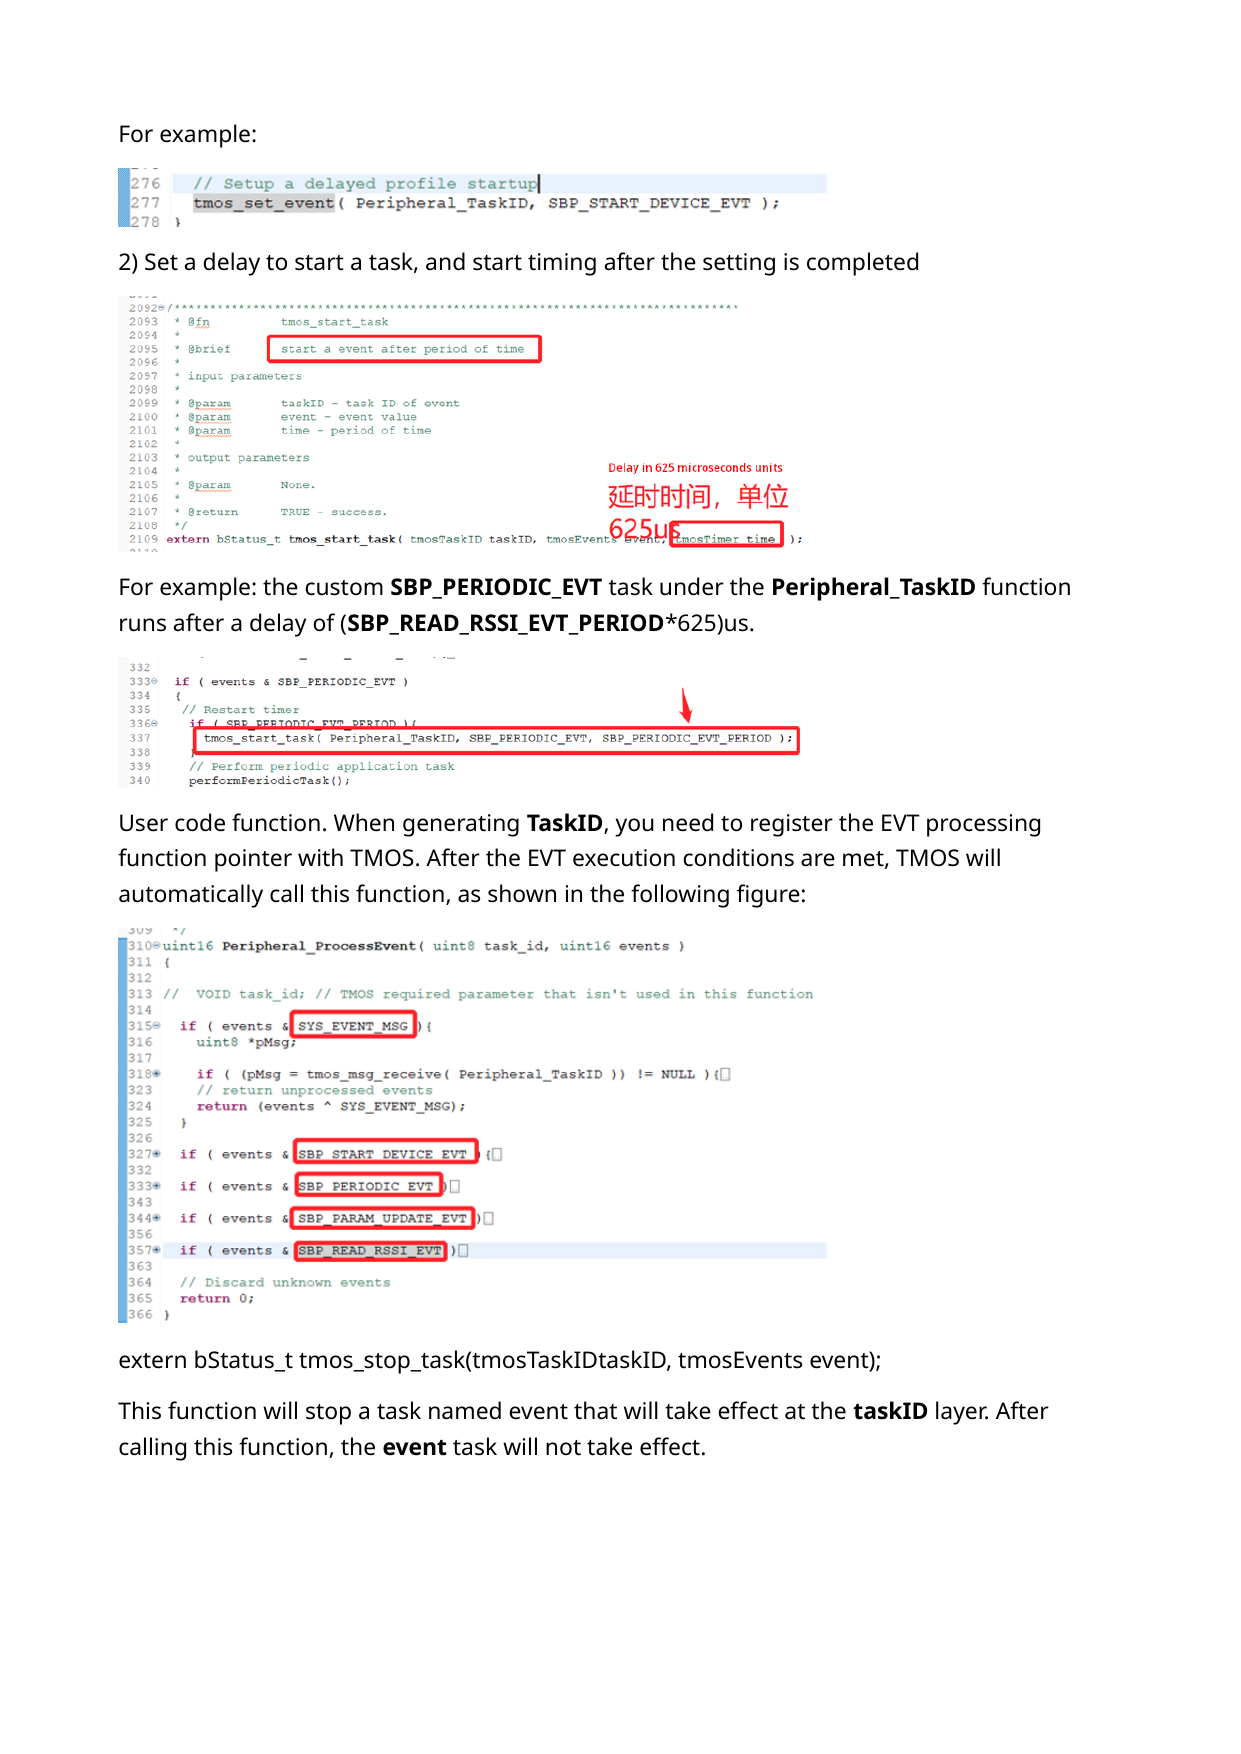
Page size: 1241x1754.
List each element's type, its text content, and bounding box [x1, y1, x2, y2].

text For example: [118, 118, 1122, 149]
text 2) Set a delay to start a task, and start timing after the setting is completed [118, 246, 1122, 277]
picture [118, 168, 827, 227]
picture [118, 928, 827, 1326]
text This function will stop a task named event that will take effect at the taskID layer. After calling this function, the event task will not take effect. [118, 1395, 1122, 1462]
picture [118, 657, 827, 788]
text For example: the custom SBP_PERIODIC_EVT task under the Peripheral_TaskID function runs after a delay of (SBP_READ_RSSI_EVT_PERIOD*625)us. [118, 571, 1122, 638]
text User code function. When generating TaskID, you need to register the EVT processing function pointer with TMOS. After the EVT execution conditions are met, TMOS will automatically call this function, as shown in the following figure: [118, 806, 1122, 909]
picture [118, 296, 827, 552]
text extern bStatus_t tmos_stop_task(tmosTaskIDtaskID, tmosEvents event); [118, 1344, 1122, 1376]
